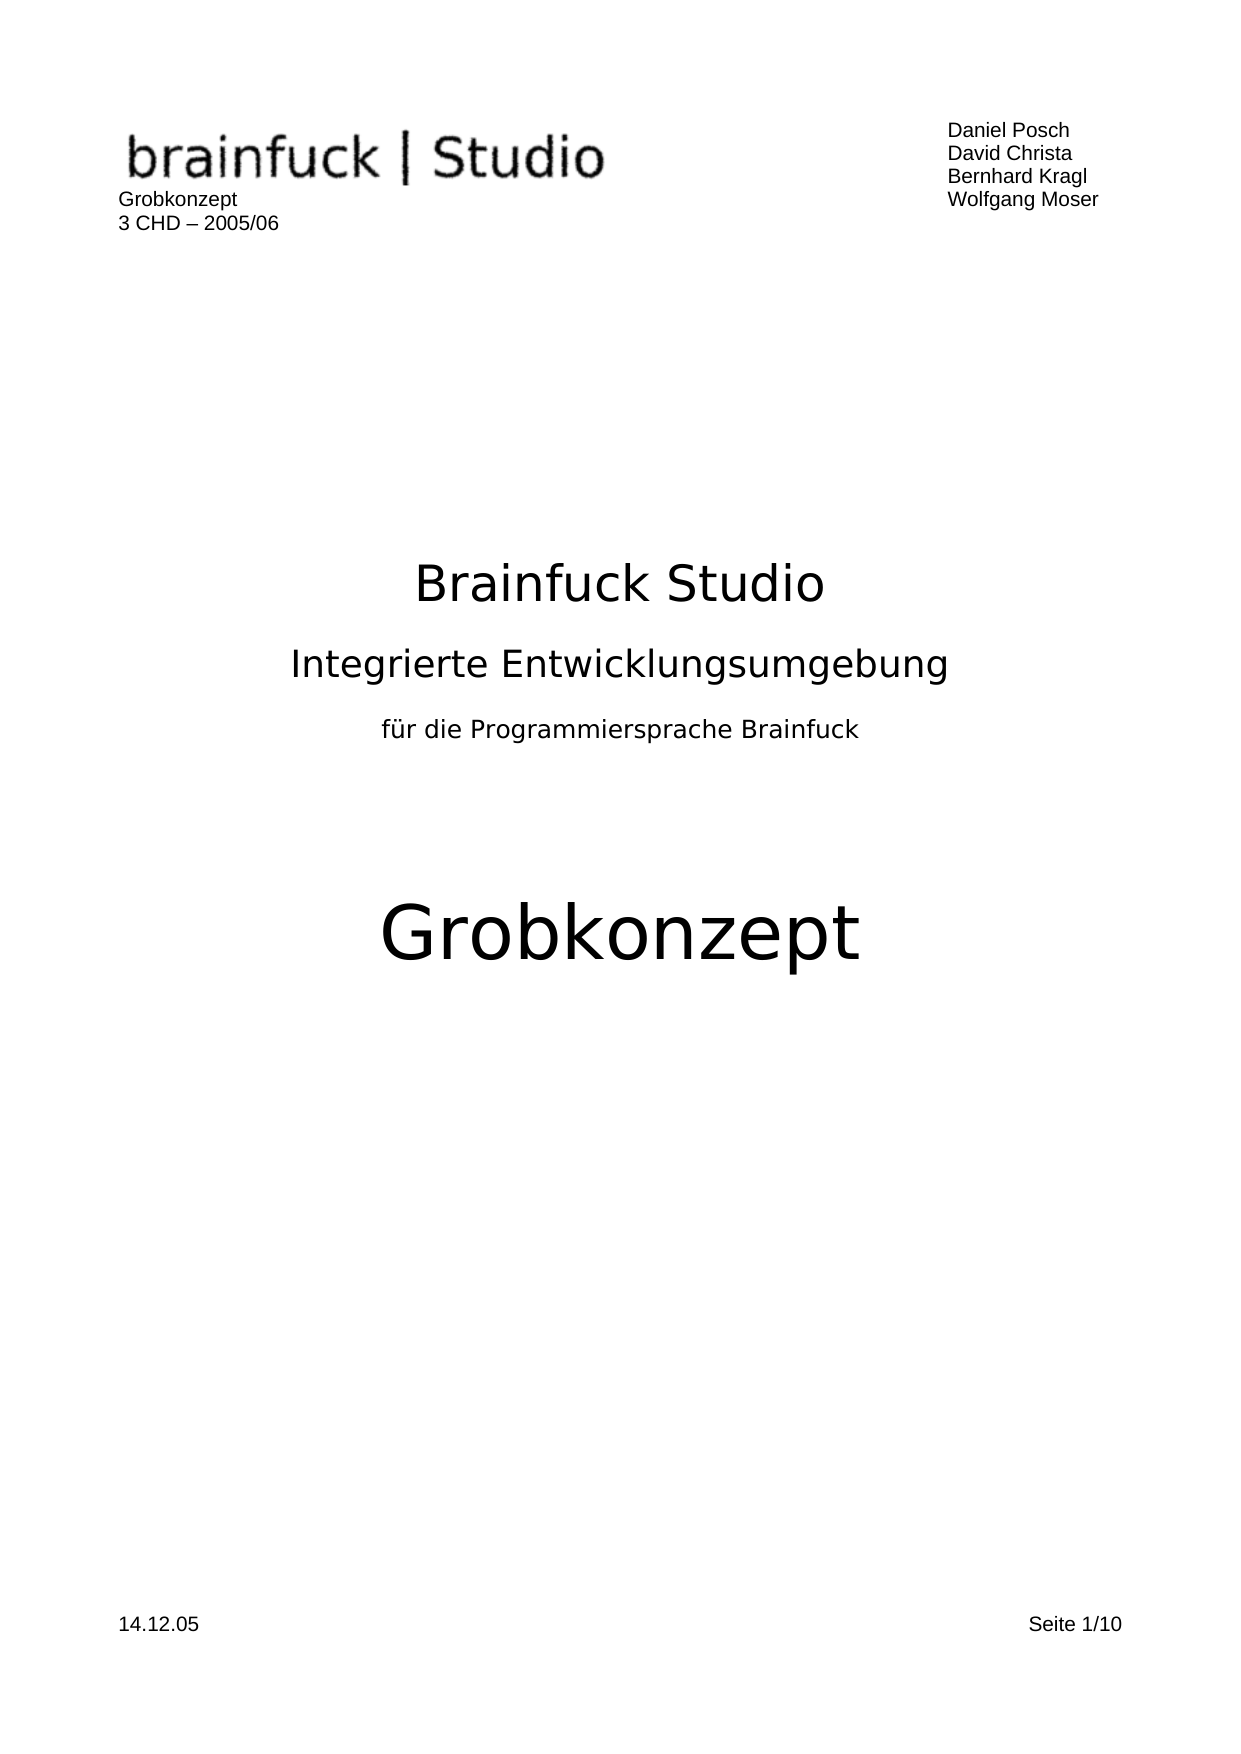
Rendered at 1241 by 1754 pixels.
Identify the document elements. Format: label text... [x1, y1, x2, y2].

text Grobkonzept [118, 890, 1122, 977]
text Brainfuck Studio [118, 555, 1122, 613]
text für die Programmiersprache Brainfuck [118, 715, 1122, 744]
picture [118, 118, 609, 187]
text Integrierte Entwicklungsumgebung [118, 642, 1122, 686]
